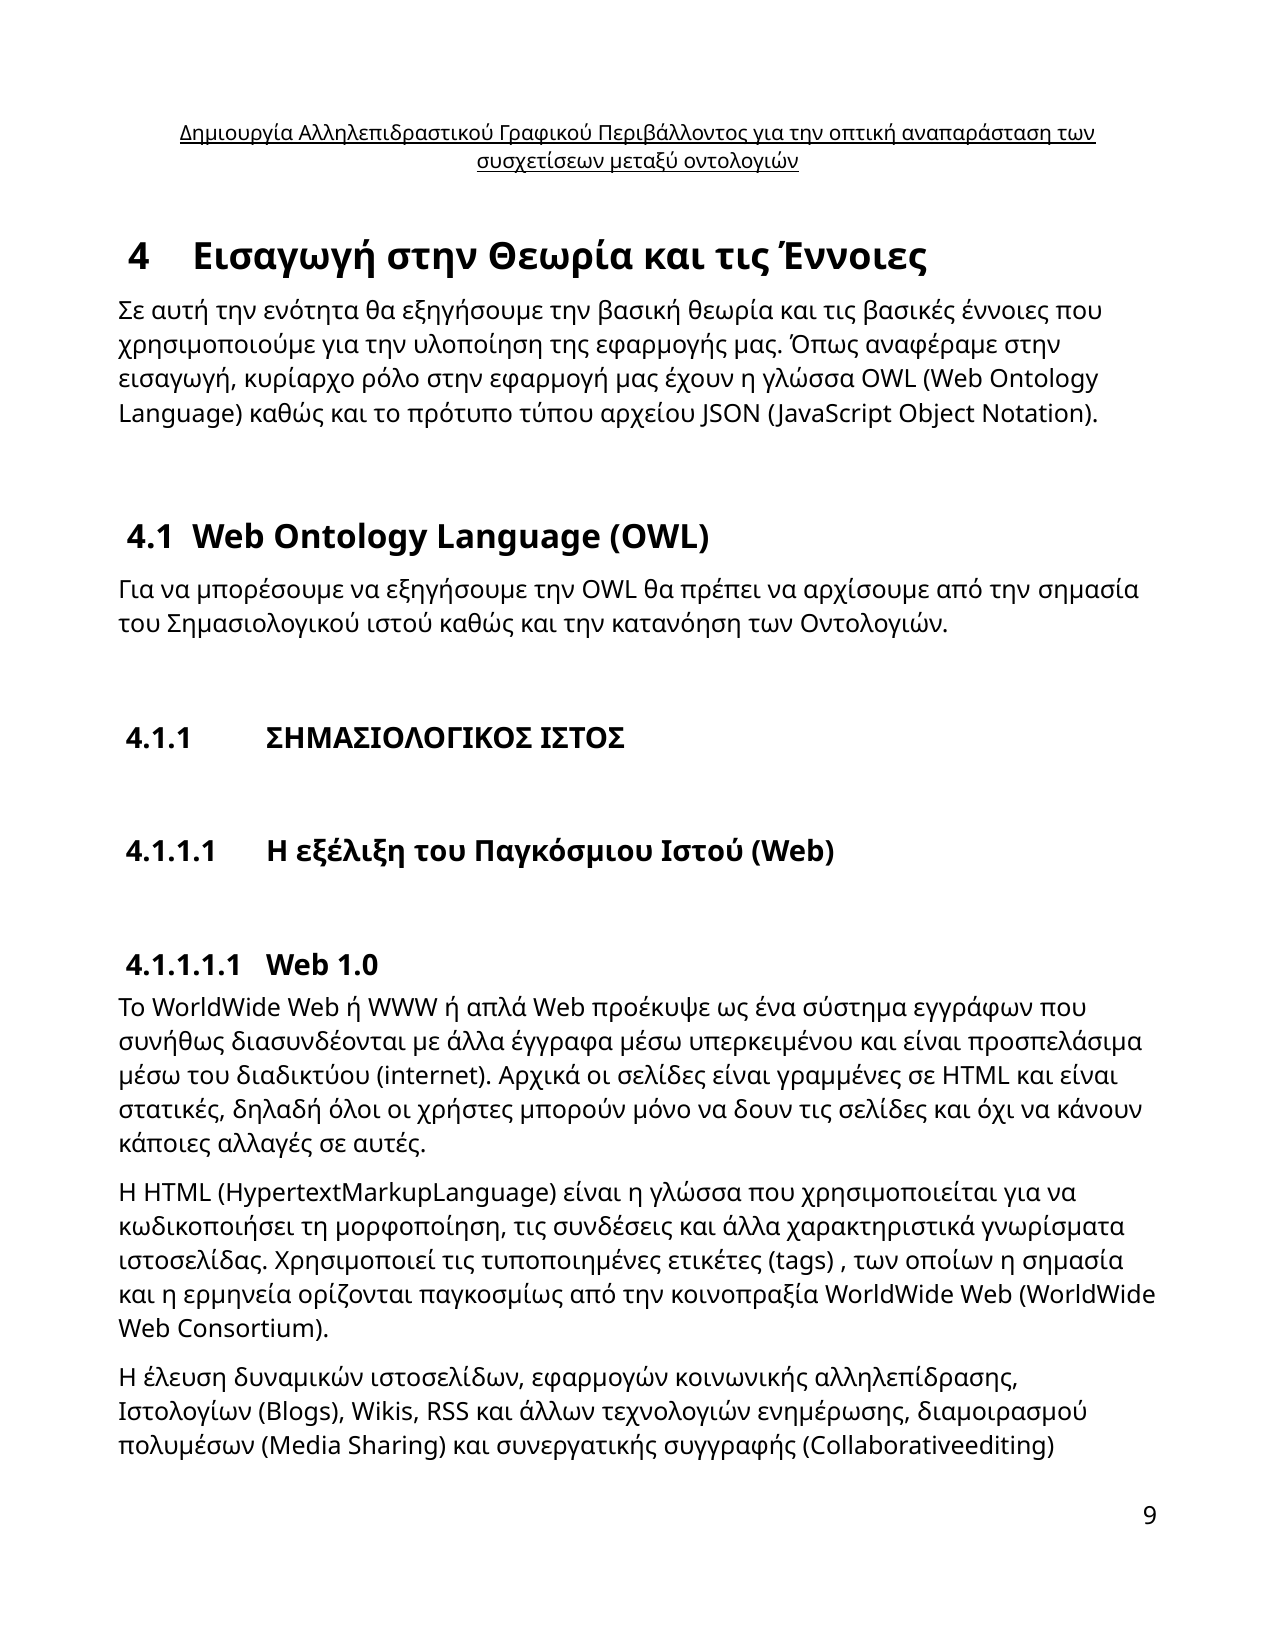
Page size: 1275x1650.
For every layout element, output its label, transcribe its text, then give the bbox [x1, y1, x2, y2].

text Η HTML (HypertextMarkupLanguage) είναι η γλώσσα που χρησιμοποιείται για να κωδικοποιήσει τη μορφοποίηση, τις συνδέσεις και άλλα χαρακτηριστικά γνωρίσματα ιστοσελίδας. Χρησιμοποιεί τις τυποποιημένες ετικέτες (tags) , των οποίων η σημασία και η ερμηνεία ορίζονται παγκοσμίως από την κοινοπραξία WorldWide Web (WorldWide Web Consortium). [118, 1175, 1157, 1345]
text Για να μπορέσουμε να εξηγήσουμε την OWL θα πρέπει να αρχίσουμε από την σημασία του Σημασιολογικού ιστού καθώς και την κατανόηση των Οντολογιών. [118, 571, 1157, 639]
subtitle Εισαγωγή στην Θεωρία και τις Έννοιες [118, 229, 1157, 281]
subtitle ΣΗΜΑΣΙΟΛΟΓΙΚΟΣ ΙΣΤΟΣ [118, 717, 1157, 757]
subtitle Web Ontology Language (OWL) [118, 513, 1157, 559]
text Η έλευση δυναμικών ιστοσελίδων, εφαρμογών κοινωνικής αλληλεπίδρασης, Ιστολογίων (Blogs), Wikis, RSS και άλλων τεχνολογιών ενημέρωσης, διαμοιρασμού πολυμέσων (Media Sharing) και συνεργατικής συγγραφής (Collaborativeediting) [118, 1359, 1157, 1462]
text Το WorldWide Web ή WWW ή απλά Web προέκυψε ως ένα σύστημα εγγράφων που συνήθως διασυνδέονται με άλλα έγγραφα μέσω υπερκειμένου και είναι προσπελάσιμα μέσω του διαδικτύου (internet). Αρχικά οι σελίδες είναι γραμμένες σε HTML και είναι στατικές, δηλαδή όλοι οι χρήστες μπορούν μόνο να δουν τις σελίδες και όχι να κάνουν κάποιες αλλαγές σε αυτές. [118, 990, 1157, 1160]
subtitle Web 1.0 [118, 944, 1157, 983]
text Σε αυτή την ενότητα θα εξηγήσουμε την βασική θεωρία και τις βασικές έννοιες που χρησιμοποιούμε για την υλοποίηση της εφαρμογής μας. Όπως αναφέραμε στην εισαγωγή, κυρίαρχο ρόλο στην εφαρμογή μας έχουν η γλώσσα OWL (Web Ontology Language) καθώς και το πρότυπο τύπου αρχείου JSON (JavaScript Object Notation). [118, 293, 1157, 429]
subtitle Η εξέλιξη του Παγκόσμιου Ιστού (Web) [118, 831, 1157, 870]
